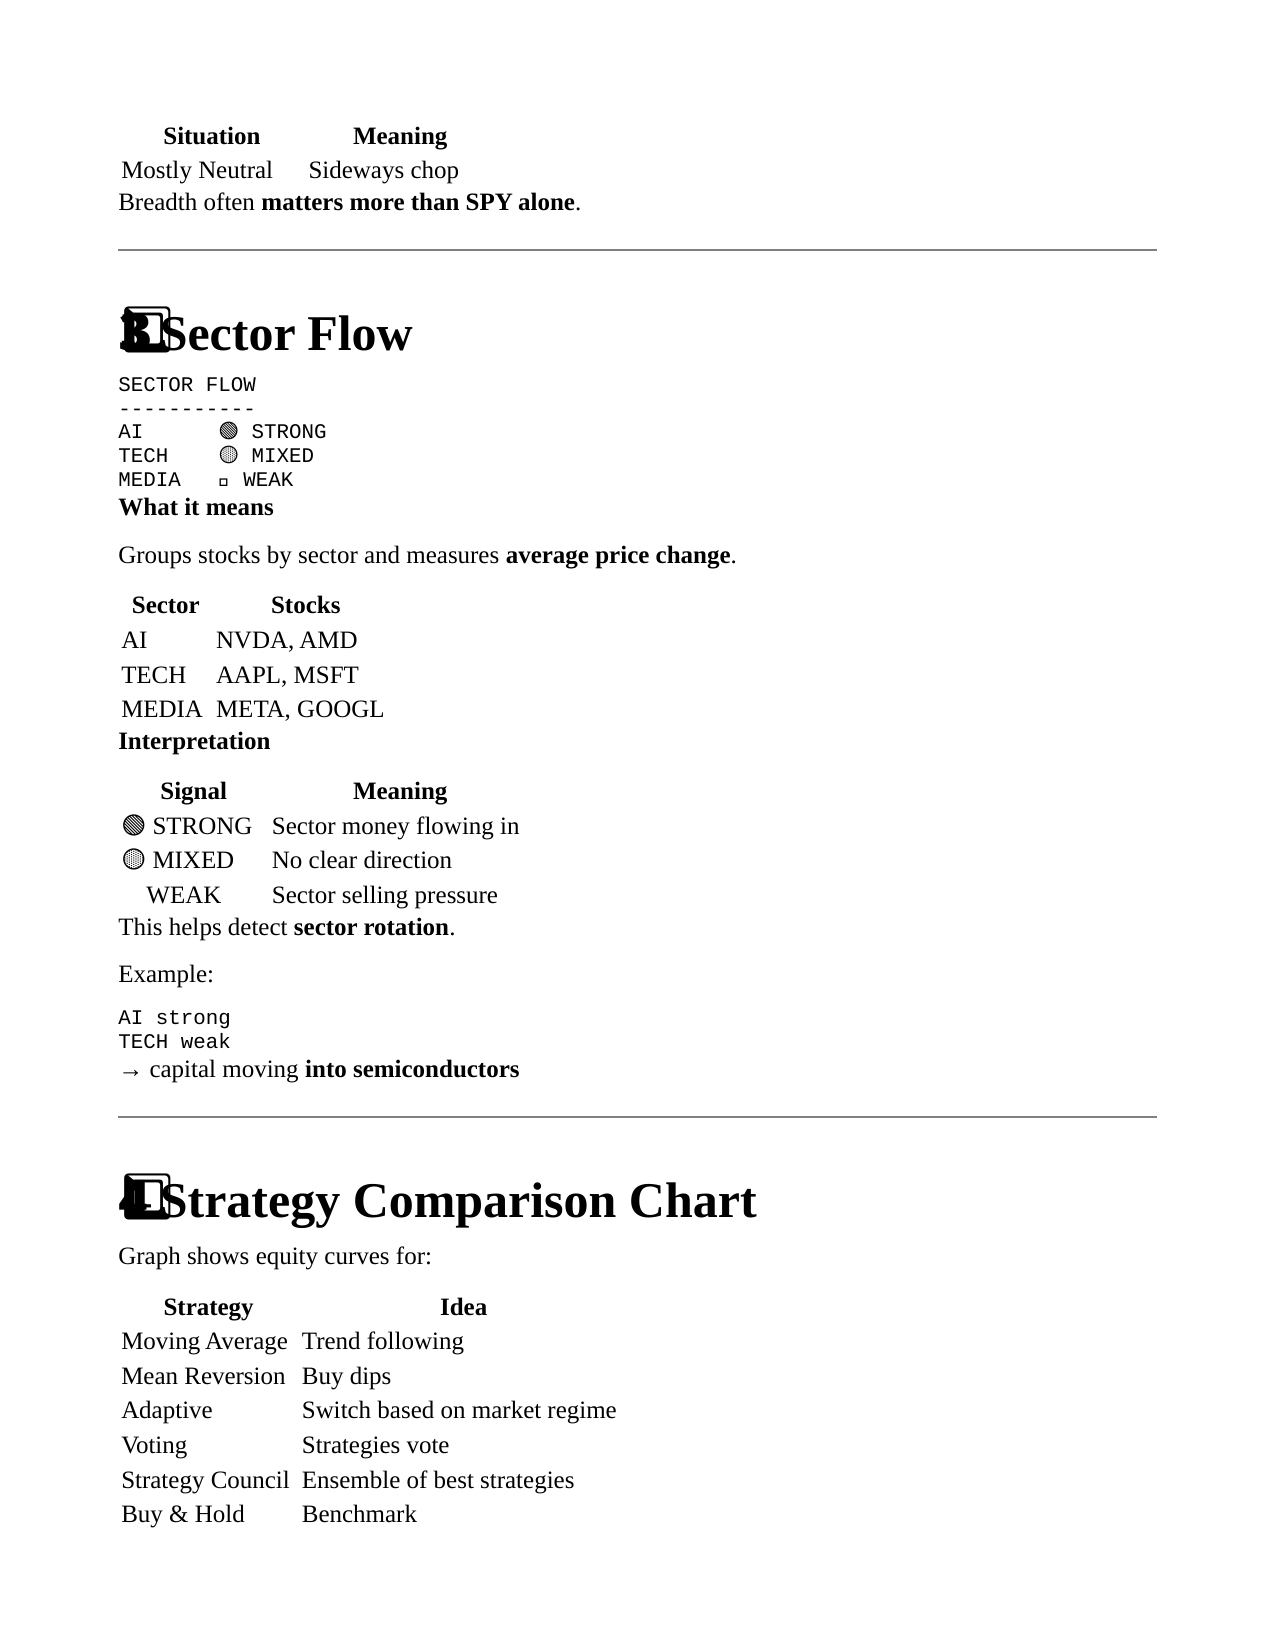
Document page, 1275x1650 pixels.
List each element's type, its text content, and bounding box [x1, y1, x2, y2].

table_cell TECH [118, 657, 213, 691]
text SECTOR FLOW [118, 374, 1157, 398]
table_cell AAPL, MSFT [213, 657, 398, 691]
text Graph shows equity curves for: [118, 1241, 1157, 1270]
text TECH weak [118, 1031, 1157, 1054]
table_header Meaning [305, 118, 494, 153]
table_cell Voting [118, 1427, 299, 1462]
table_cell Switch based on market regime [299, 1393, 628, 1427]
table_cell Benchmark [299, 1496, 628, 1531]
text Example: [118, 959, 1157, 988]
table_cell Buy & Hold [118, 1496, 299, 1531]
text AI 🟢 STRONG [118, 421, 1157, 445]
text → capital moving into semiconductors [118, 1054, 1157, 1083]
table_cell Strategies vote [299, 1427, 628, 1462]
table_cell Sector selling pressure [269, 877, 531, 912]
table_cell Trend following [299, 1324, 628, 1358]
table_header Strategy [118, 1289, 299, 1323]
table_cell 🔴 WEAK [118, 877, 269, 912]
table_cell AI [118, 622, 213, 657]
table_cell Sector money flowing in [269, 808, 531, 843]
text MEDIA 🔴 WEAK [118, 469, 1157, 492]
table_cell Adaptive [118, 1393, 299, 1427]
table_header Signal [118, 774, 269, 808]
table_cell Ensemble of best strategies [299, 1462, 628, 1496]
text AI strong [118, 1007, 1157, 1031]
table_cell META, GOOGL [213, 691, 398, 726]
table_cell 🟡 MIXED [118, 843, 269, 877]
table_cell 🟢 STRONG [118, 808, 269, 843]
text TECH 🟡 MIXED [118, 445, 1157, 469]
table_header Meaning [269, 774, 531, 808]
text Groups stocks by sector and measures average price change. [118, 540, 1157, 569]
table_header Idea [299, 1289, 628, 1323]
table_header Stocks [213, 588, 398, 622]
table_cell Buy dips [299, 1358, 628, 1393]
table_cell Mostly Neutral [118, 153, 305, 187]
table_cell Moving Average [118, 1324, 299, 1358]
table_cell MEDIA [118, 691, 213, 726]
text Interpretation [118, 726, 1157, 755]
subtitle 4️⃣ Strategy Comparison Chart [118, 1171, 1157, 1229]
text ----------- [118, 398, 1157, 421]
subtitle 3️⃣ Sector Flow [118, 304, 1157, 362]
text What it means [118, 492, 1157, 521]
text This helps detect sector rotation. [118, 912, 1157, 941]
table_cell Sideways chop [305, 153, 494, 187]
table_cell Mean Reversion [118, 1358, 299, 1393]
table_header Situation [118, 118, 305, 153]
table_header Sector [118, 588, 213, 622]
table_cell NVDA, AMD [213, 622, 398, 657]
table_cell No clear direction [269, 843, 531, 877]
text Breadth often matters more than SPY alone. [118, 187, 1157, 216]
table_cell Strategy Council [118, 1462, 299, 1496]
